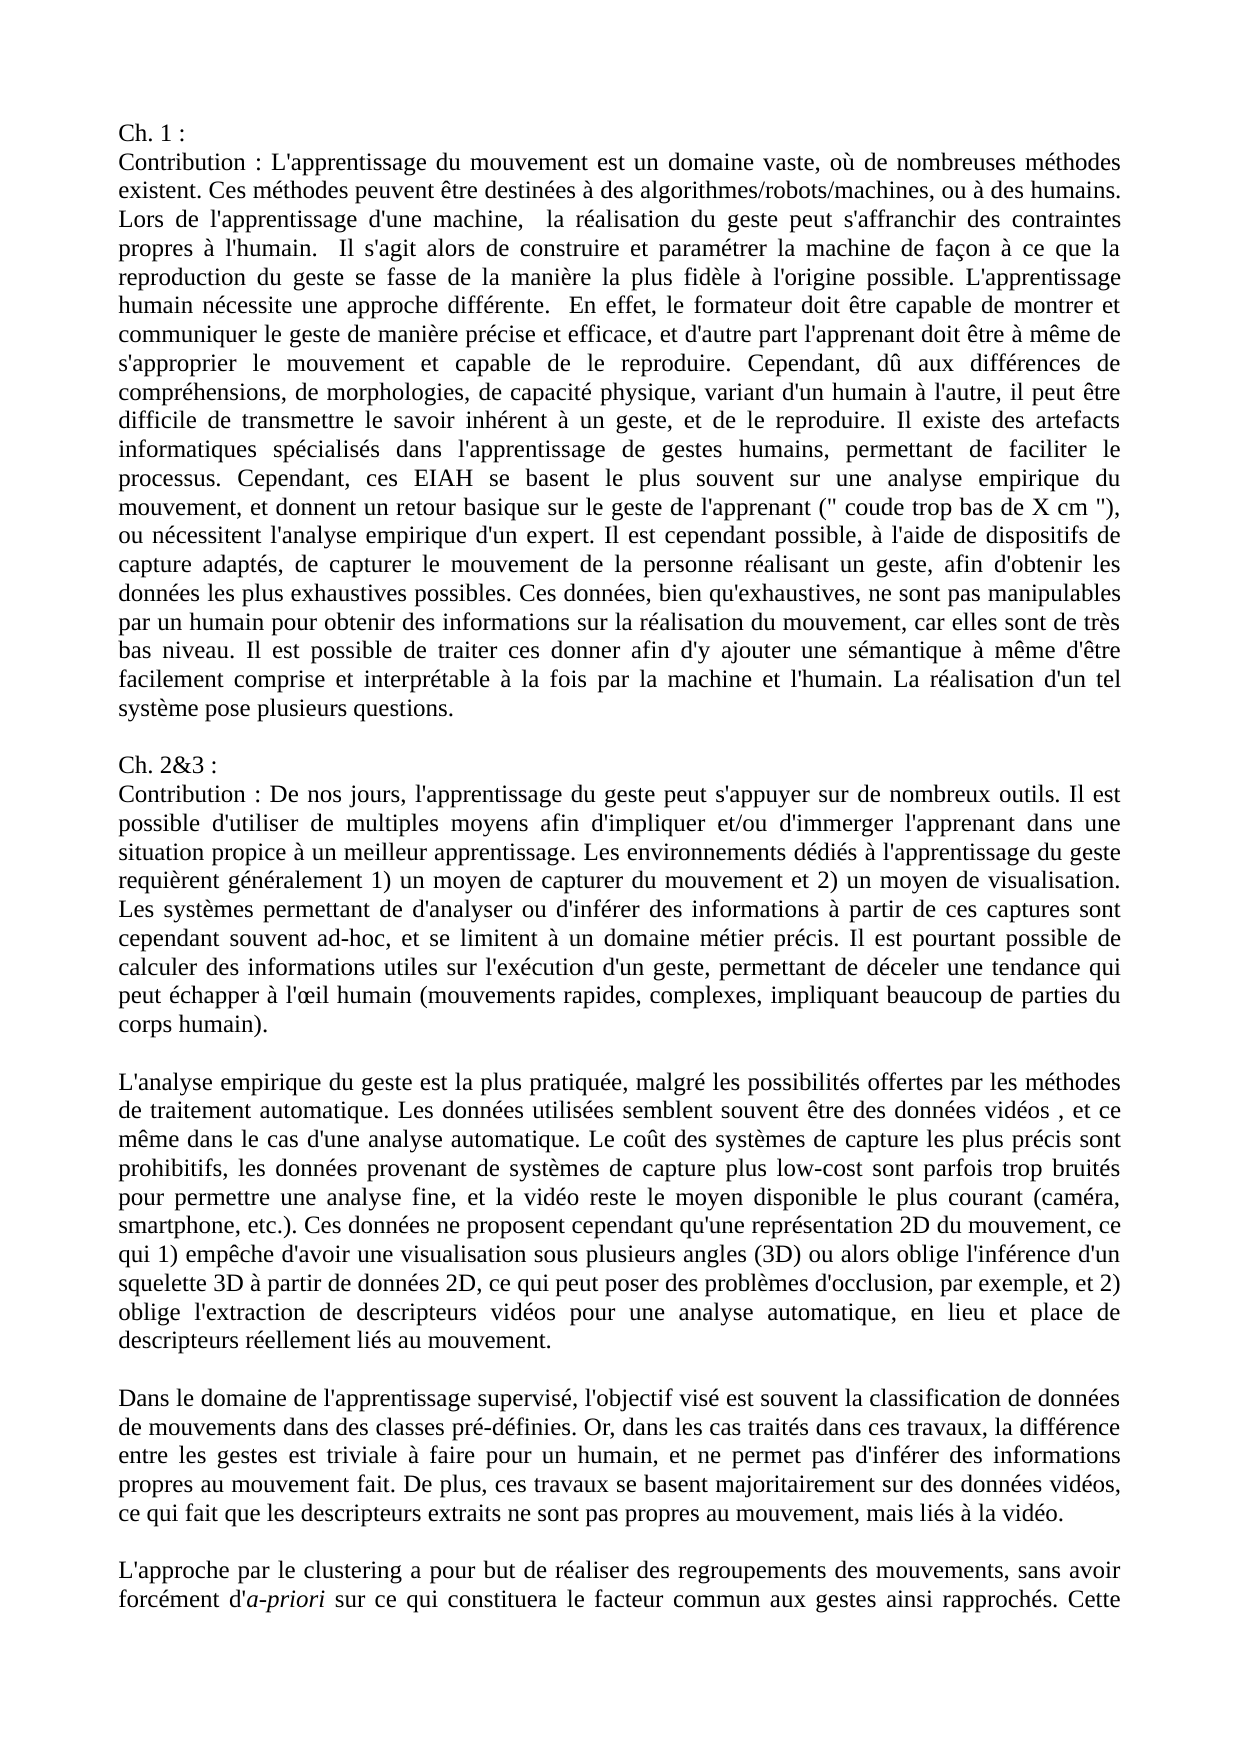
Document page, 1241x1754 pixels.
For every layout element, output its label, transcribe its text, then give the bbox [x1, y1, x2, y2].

text Ch. 2&3 : [118, 751, 1122, 779]
text Contribution : L'apprentissage du mouvement est un domaine vaste, où de nombreuses méthodes existent. Ces méthodes peuvent être destinées à des algorithmes/robots/machines, ou à des humains. Lors de l'apprentissage d'une machine, la réalisation du geste peut s'affranchir des contraintes propres à l'humain. Il s'agit alors de construire et paramétrer la machine de façon à ce que la reproduction du geste se fasse de la manière la plus fidèle à l'origine possible. L'apprentissage humain nécessite une approche différente. En effet, le formateur doit être capable de montrer et communiquer le geste de manière précise et efficace, et d'autre part l'apprenant doit être à même de s'approprier le mouvement et capable de le reproduire. Cependant, dû aux différences de compréhensions, de morphologies, de capacité physique, variant d'un humain à l'autre, il peut être difficile de transmettre le savoir inhérent à un geste, et de le reproduire. Il existe des artefacts informatiques spécialisés dans l'apprentissage de gestes humains, permettant de faciliter le processus. Cependant, ces EIAH se basent le plus souvent sur une analyse empirique du mouvement, et donnent un retour basique sur le geste de l'apprenant (" coude trop bas de X cm "), ou nécessitent l'analyse empirique d'un expert. Il est cependant possible, à l'aide de dispositifs de capture adaptés, de capturer le mouvement de la personne réalisant un geste, afin d'obtenir les données les plus exhaustives possibles. Ces données, bien qu'exhaustives, ne sont pas manipulables par un humain pour obtenir des informations sur la réalisation du mouvement, car elles sont de très bas niveau. Il est possible de traiter ces donner afin d'y ajouter une sémantique à même d'être facilement comprise et interprétable à la fois par la machine et l'humain. La réalisation d'un tel système pose plusieurs questions. [118, 147, 1122, 722]
text Contribution : De nos jours, l'apprentissage du geste peut s'appuyer sur de nombreux outils. Il est possible d'utiliser de multiples moyens afin d'impliquer et/ou d'immerger l'apprenant dans une situation propice à un meilleur apprentissage. Les environnements dédiés à l'apprentissage du geste requièrent généralement 1) un moyen de capturer du mouvement et 2) un moyen de visualisation. Les systèmes permettant de d'analyser ou d'inférer des informations à partir de ces captures sont cependant souvent ad-hoc, et se limitent à un domaine métier précis. Il est pourtant possible de calculer des informations utiles sur l'exécution d'un geste, permettant de déceler une tendance qui peut échapper à l'œil humain (mouvements rapides, complexes, impliquant beaucoup de parties du corps humain). [118, 779, 1122, 1038]
text Dans le domaine de l'apprentissage supervisé, l'objectif visé est souvent la classification de données de mouvements dans des classes pré-définies. Or, dans les cas traités dans ces travaux, la différence entre les gestes est triviale à faire pour un humain, et ne permet pas d'inférer des informations propres au mouvement fait. De plus, ces travaux se basent majoritairement sur des données vidéos, ce qui fait que les descripteurs extraits ne sont pas propres au mouvement, mais liés à la vidéo. [118, 1383, 1122, 1527]
text L'approche par le clustering a pour but de réaliser des regroupements des mouvements, sans avoir forcément d'a-priori sur ce qui constituera le facteur commun aux gestes ainsi rapprochés. Cette [118, 1556, 1122, 1613]
text L'analyse empirique du geste est la plus pratiquée, malgré les possibilités offertes par les méthodes de traitement automatique. Les données utilisées semblent souvent être des données vidéos , et ce même dans le cas d'une analyse automatique. Le coût des systèmes de capture les plus précis sont prohibitifs, les données provenant de systèmes de capture plus low-cost sont parfois trop bruités pour permettre une analyse fine, et la vidéo reste le moyen disponible le plus courant (caméra, smartphone, etc.). Ces données ne proposent cependant qu'une représentation 2D du mouvement, ce qui 1) empêche d'avoir une visualisation sous plusieurs angles (3D) ou alors oblige l'inférence d'un squelette 3D à partir de données 2D, ce qui peut poser des problèmes d'occlusion, par exemple, et 2) oblige l'extraction de descripteurs vidéos pour une analyse automatique, en lieu et place de descripteurs réellement liés au mouvement. [118, 1067, 1122, 1354]
text Ch. 1 : [118, 118, 1122, 147]
